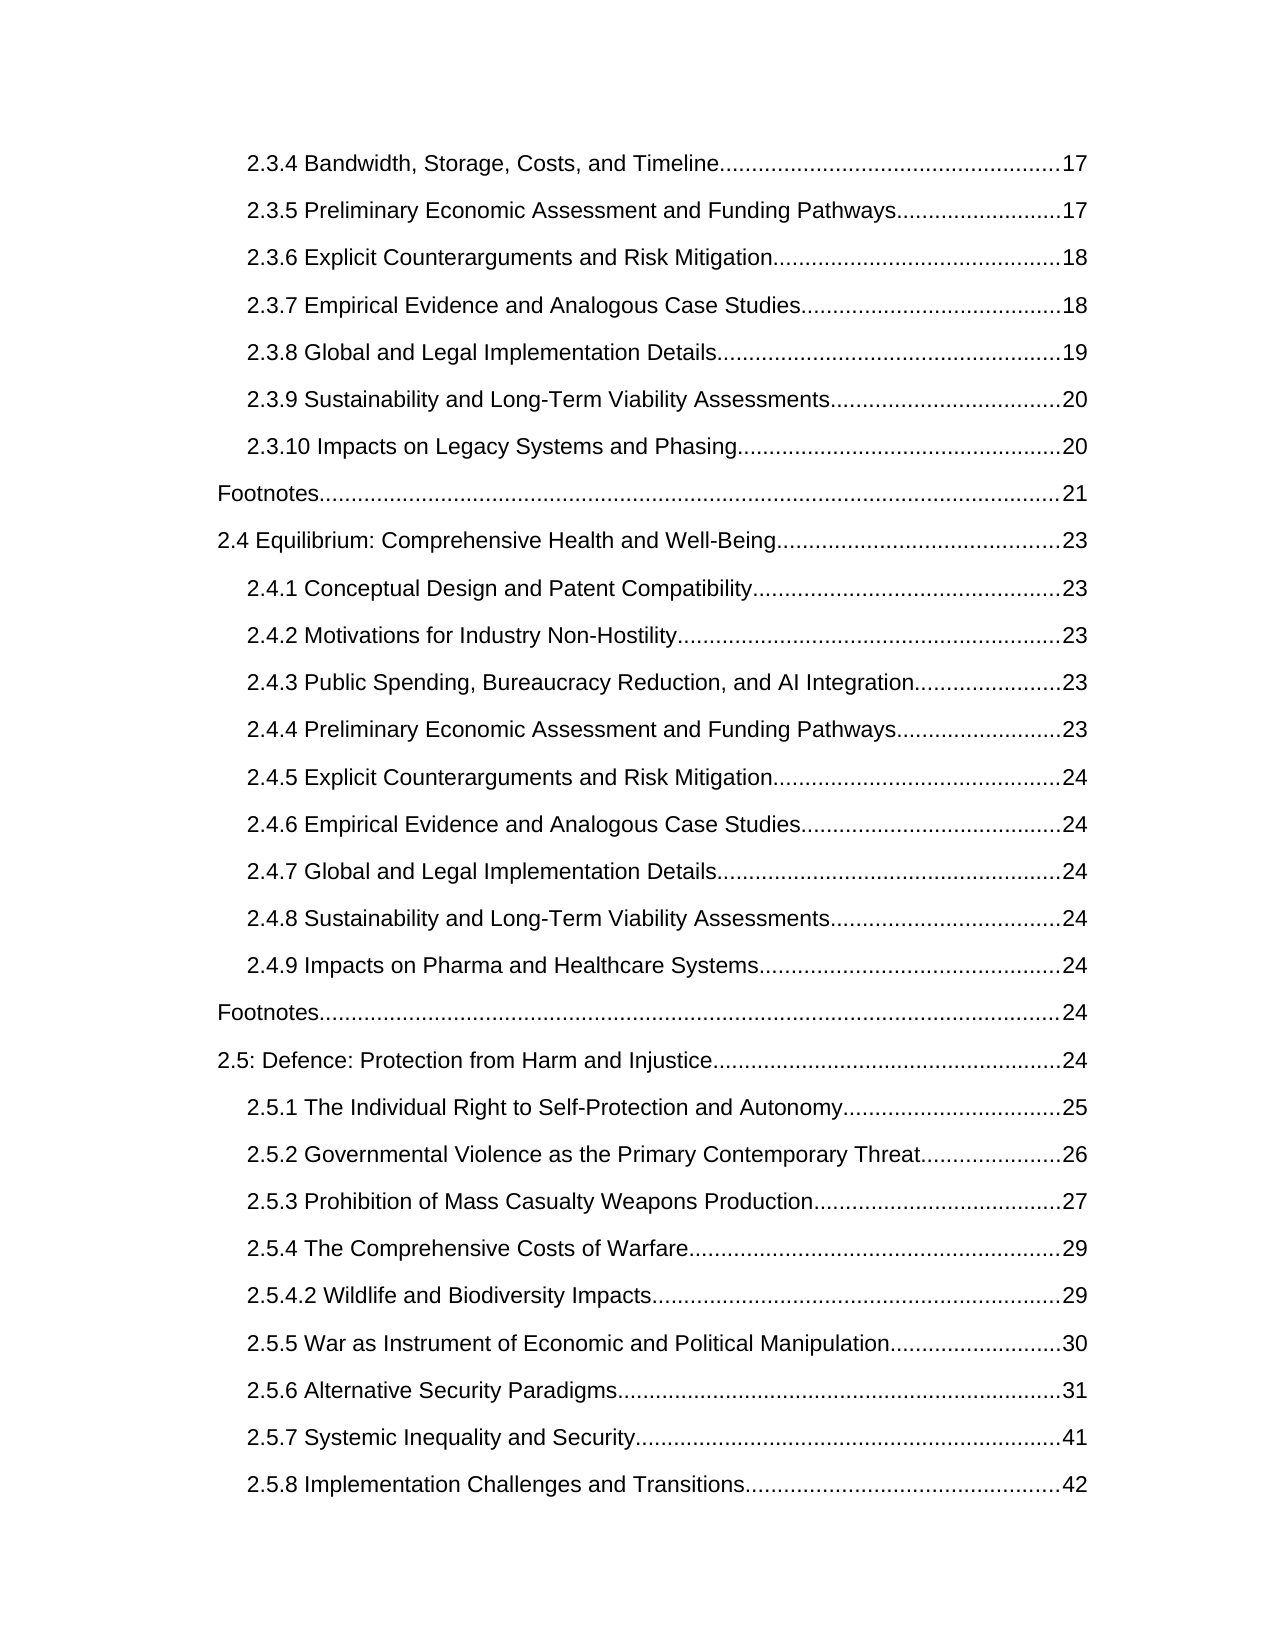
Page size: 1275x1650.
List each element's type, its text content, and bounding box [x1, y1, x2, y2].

text 2.4 Equilibrium: Comprehensive Health and Well-Being 23 [217, 527, 1087, 554]
text 2.5.3 Prohibition of Mass Casualty Weapons Production 27 [247, 1188, 1087, 1214]
text 2.5: Defence: Protection from Harm and Injustice 24 [217, 1047, 1087, 1073]
text 2.4.8 Sustainability and Long-Term Viability Assessments 24 [247, 905, 1087, 931]
text Footnotes 21 [217, 480, 1087, 507]
text 2.5.4 The Comprehensive Costs of Warfare 29 [247, 1235, 1087, 1262]
text 2.3.8 Global and Legal Implementation Details 19 [247, 339, 1087, 365]
text 2.3.10 Impacts on Legacy Systems and Phasing 20 [247, 433, 1087, 459]
text 2.5.8 Implementation Challenges and Transitions 42 [247, 1471, 1087, 1498]
text 2.4.4 Preliminary Economic Assessment and Funding Pathways 23 [247, 716, 1087, 743]
text 2.3.6 Explicit Counterarguments and Risk Mitigation 18 [247, 244, 1087, 271]
text 2.5.7 Systemic Inequality and Security 41 [247, 1424, 1087, 1450]
text 2.4.7 Global and Legal Implementation Details 24 [247, 858, 1087, 884]
text Footnotes 24 [217, 999, 1087, 1026]
text 2.5.4.2 Wildlife and Biodiversity Impacts 29 [247, 1282, 1087, 1309]
text 2.5.6 Alternative Security Paradigms 31 [247, 1377, 1087, 1403]
text 2.4.9 Impacts on Pharma and Healthcare Systems 24 [247, 952, 1087, 978]
text 2.3.4 Bandwidth, Storage, Costs, and Timeline 17 [247, 150, 1087, 176]
text 2.3.7 Empirical Evidence and Analogous Case Studies 18 [247, 292, 1087, 318]
text 2.5.2 Governmental Violence as the Primary Contemporary Threat 26 [247, 1141, 1087, 1167]
text 2.4.2 Motivations for Industry Non-Hostility 23 [247, 622, 1087, 648]
text 2.5.1 The Individual Right to Self-Protection and Autonomy 25 [247, 1094, 1087, 1120]
text 2.4.1 Conceptual Design and Patent Compatibility 23 [247, 575, 1087, 601]
text 2.3.9 Sustainability and Long-Term Viability Assessments 20 [247, 386, 1087, 412]
text 2.4.6 Empirical Evidence and Analogous Case Studies 24 [247, 811, 1087, 837]
text 2.5.5 War as Instrument of Economic and Political Manipulation 30 [247, 1330, 1087, 1356]
text 2.3.5 Preliminary Economic Assessment and Funding Pathways 17 [247, 197, 1087, 223]
text 2.4.3 Public Spending, Bureaucracy Reduction, and AI Integration 23 [247, 669, 1087, 695]
text 2.4.5 Explicit Counterarguments and Risk Mitigation 24 [247, 763, 1087, 790]
